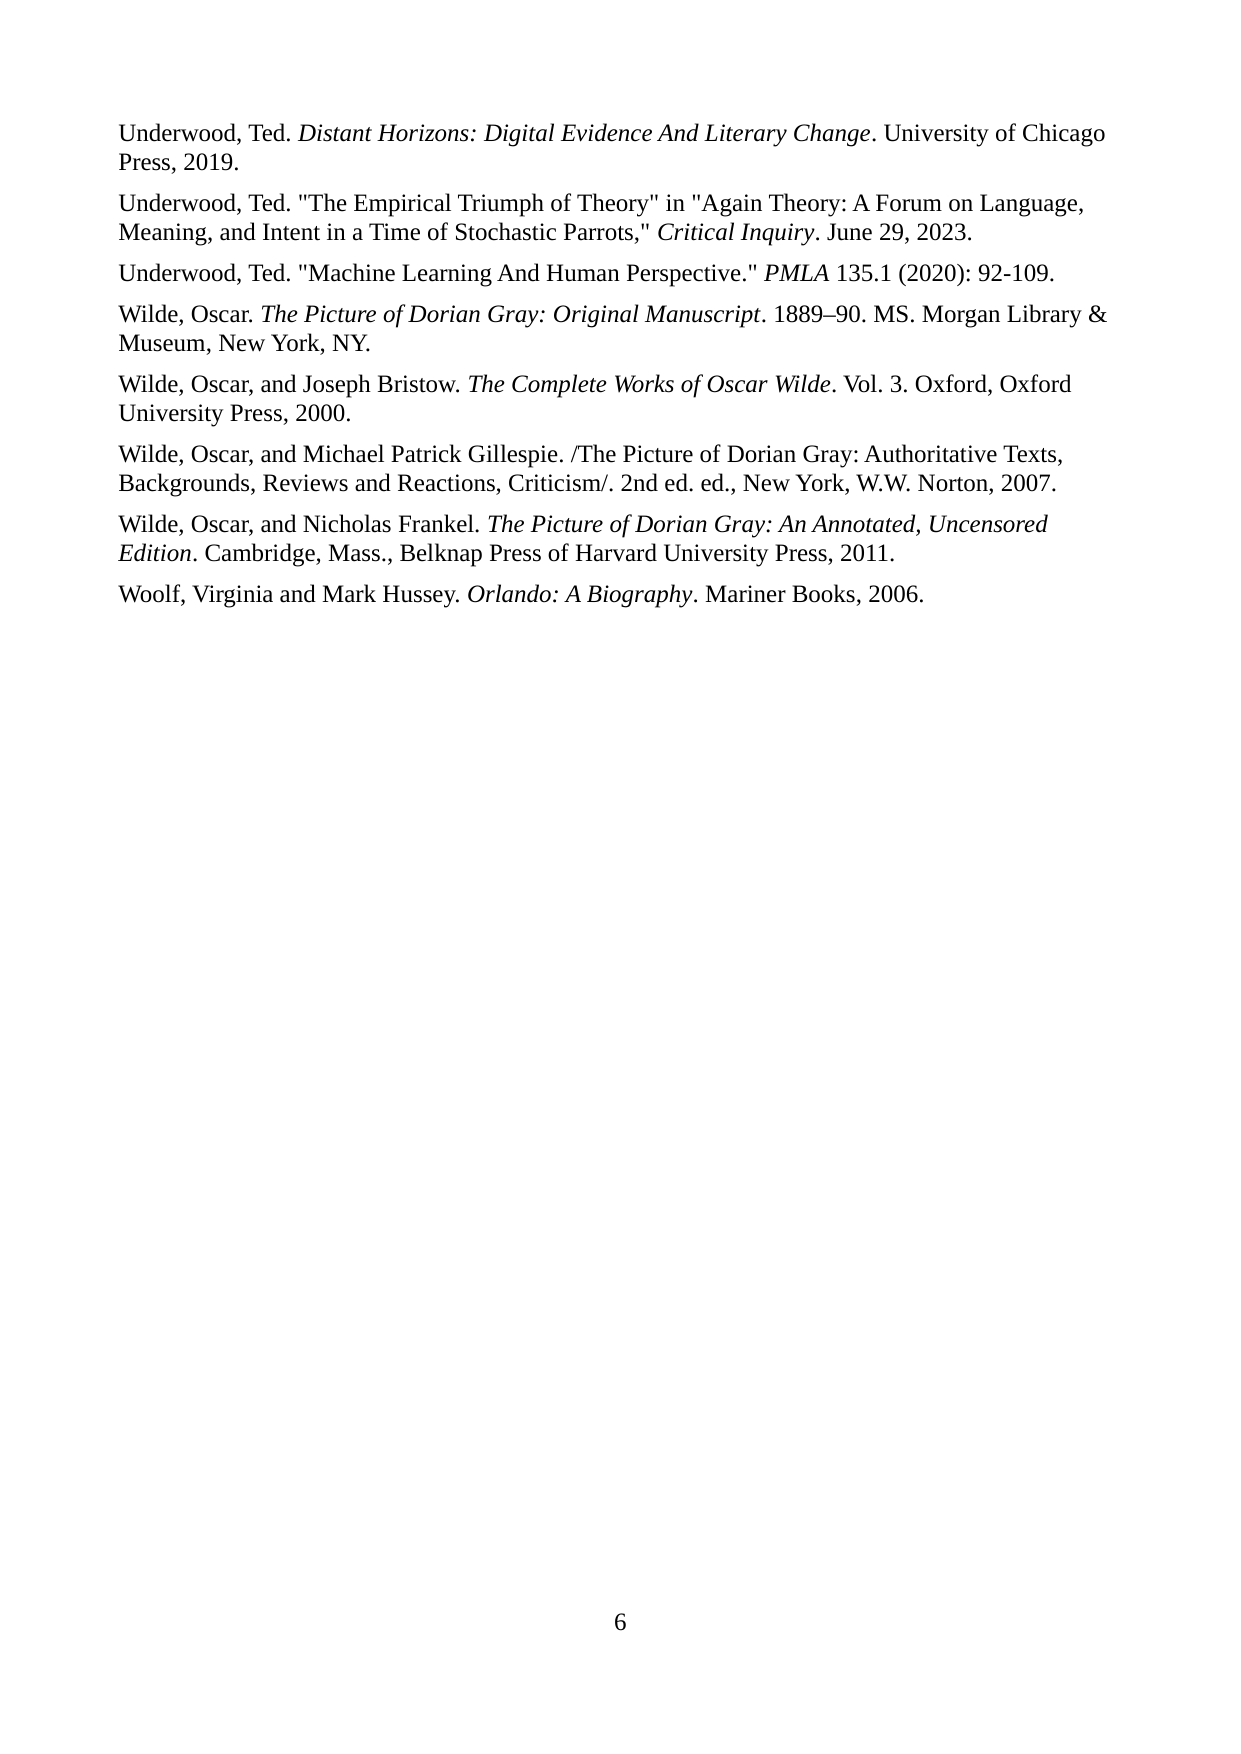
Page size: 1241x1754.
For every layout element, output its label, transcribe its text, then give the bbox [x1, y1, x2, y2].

text Wilde, Oscar, and Michael Patrick Gillespie. /The Picture of Dorian Gray: Authoritative Texts, Backgrounds, Reviews and Reactions, Criticism/. 2nd ed. ed., New York, W.W. Norton, 2007. [118, 439, 1122, 497]
text Wilde, Oscar, and Nicholas Frankel. The Picture of Dorian Gray: An Annotated, Uncensored Edition. Cambridge, Mass., Belknap Press of Harvard University Press, 2011. [118, 509, 1122, 567]
text Woolf, Virginia and Mark Hussey. Orlando: A Biography. Mariner Books, 2006. [118, 579, 1122, 608]
text Underwood, Ted. "The Empirical Triumph of Theory" in "Again Theory: A Forum on Language, Meaning, and Intent in a Time of Stochastic Parrots," Critical Inquiry. June 29, 2023. [118, 188, 1122, 246]
text Wilde, Oscar. The Picture of Dorian Gray: Original Manuscript. 1889–90. MS. Morgan Library & Museum, New York, NY. [118, 299, 1122, 357]
text Wilde, Oscar, and Joseph Bristow. The Complete Works of Oscar Wilde. Vol. 3. Oxford, Oxford University Press, 2000. [118, 369, 1122, 427]
text Underwood, Ted. "Machine Learning And Human Perspective." PMLA 135.1 (2020): 92-109. [118, 258, 1122, 287]
text Underwood, Ted. Distant Horizons: Digital Evidence And Literary Change. University of Chicago Press, 2019. [118, 118, 1122, 176]
